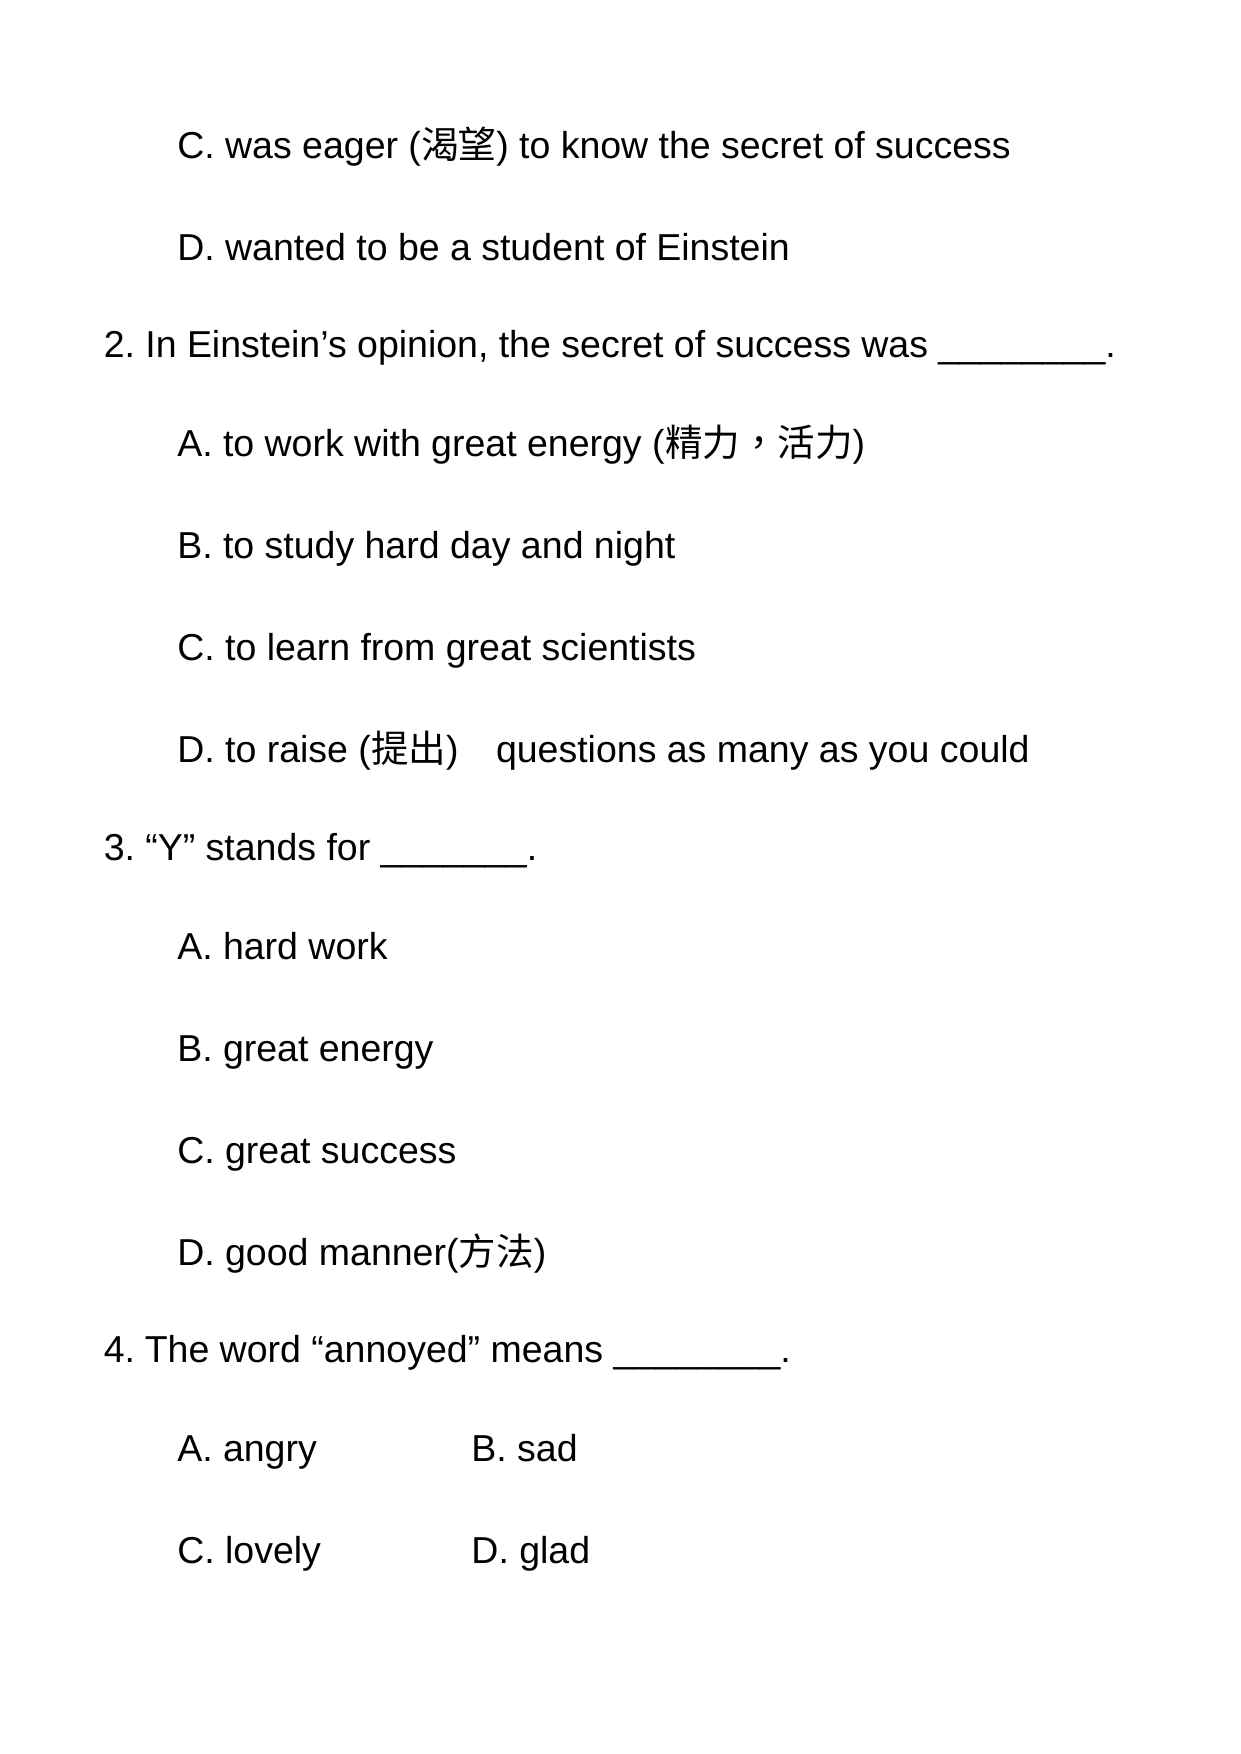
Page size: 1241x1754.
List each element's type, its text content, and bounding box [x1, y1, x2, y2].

text 2. In Einstein’s opinion, the secret of success was ________. [103, 322, 1137, 365]
text C. to learn from great scientists [103, 621, 1137, 672]
text C. was eager (渴望) to know the secret of success [103, 118, 1137, 169]
text 3. “Y” stands for _______. [103, 825, 1137, 868]
text D. good manner(方法) [103, 1225, 1137, 1276]
text D. to raise (提出) questions as many as you could [103, 723, 1137, 774]
text A. to work with great energy (精力，活力) [103, 416, 1137, 467]
text C. great success [103, 1123, 1137, 1174]
text A. angry B. sad [103, 1421, 1137, 1472]
text B. great energy [103, 1021, 1137, 1072]
text A. hard work [103, 919, 1137, 970]
text C. lovely D. glad [103, 1523, 1137, 1574]
text D. wanted to be a student of Einstein [103, 220, 1137, 271]
text B. to study hard day and night [103, 518, 1137, 569]
text 4. The word “annoyed” means ________. [103, 1327, 1137, 1370]
